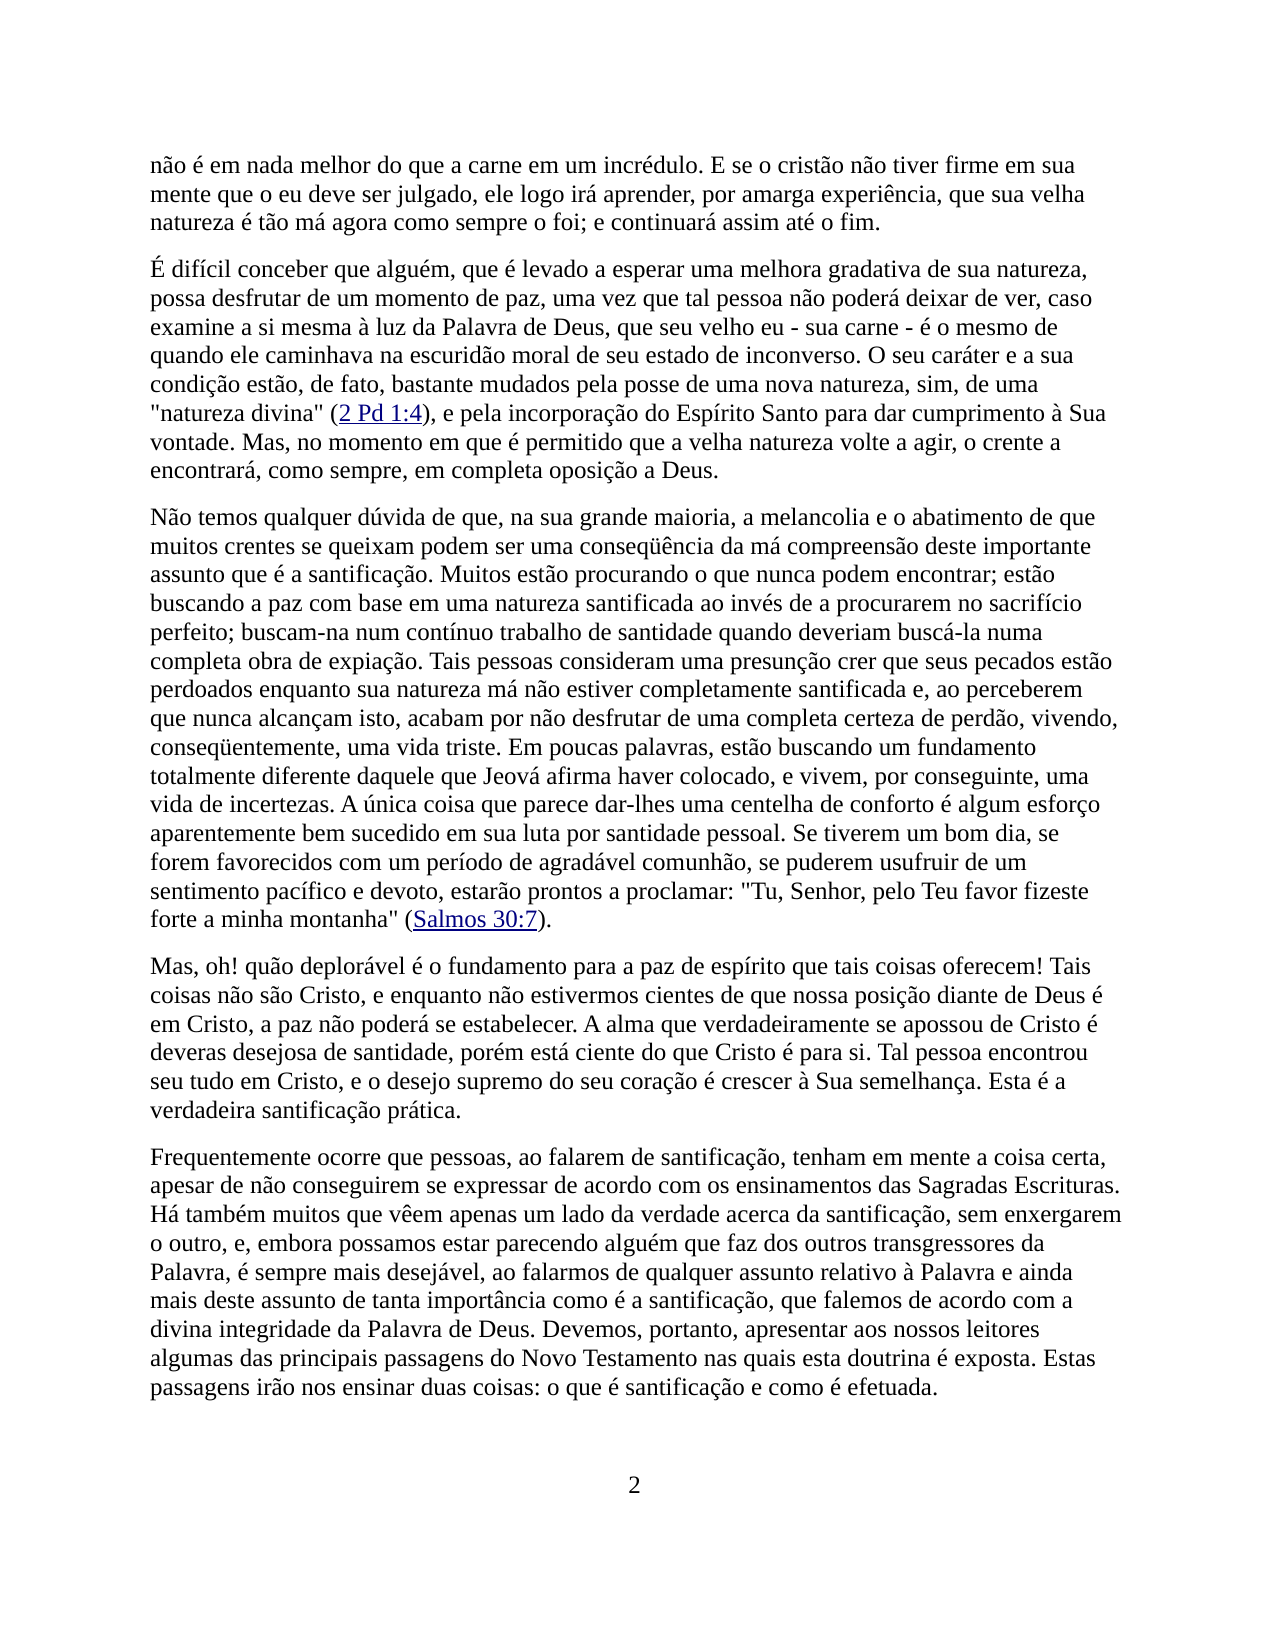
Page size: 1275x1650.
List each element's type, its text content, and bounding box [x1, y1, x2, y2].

text Frequentemente ocorre que pessoas, ao falarem de santificação, tenham em mente a coisa certa, apesar de não conseguirem se expressar de acordo com os ensinamentos das Sagradas Escrituras. Há também muitos que vêem apenas um lado da verdade acerca da santificação, sem enxergarem o outro, e, embora possamos estar parecendo alguém que faz dos outros transgressores da Palavra, é sempre mais desejável, ao falarmos de qualquer assunto relativo à Palavra e ainda mais deste assunto de tanta importância como é a santificação, que falemos de acordo com a divina integridade da Palavra de Deus. Devemos, portanto, apresentar aos nossos leitores algumas das principais passagens do Novo Testamento nas quais esta doutrina é exposta. Estas passagens irão nos ensinar duas coisas: o que é santificação e como é efetuada. [150, 1142, 1125, 1400]
text Não temos qualquer dúvida de que, na sua grande maioria, a melancolia e o abatimento de que muitos crentes se queixam podem ser uma conseqüência da má compreensão deste importante assunto que é a santificação. Muitos estão procurando o que nunca podem encontrar; estão buscando a paz com base em uma natureza santificada ao invés de a procurarem no sacrifício perfeito; buscam-na num contínuo trabalho de santidade quando deveriam buscá-la numa completa obra de expiação. Tais pessoas consideram uma presunção crer que seus pecados estão perdoados enquanto sua natureza má não estiver completamente santificada e, ao perceberem que nunca alcançam isto, acabam por não desfrutar de uma completa certeza de perdão, vivendo, conseqüentemente, uma vida triste. Em poucas palavras, estão buscando um fundamento totalmente diferente daquele que Jeová afirma haver colocado, e vivem, por conseguinte, uma vida de incertezas. A única coisa que parece dar-lhes uma centelha de conforto é algum esforço aparentemente bem sucedido em sua luta por santidade pessoal. Se tiverem um bom dia, se forem favorecidos com um período de agradável comunhão, se puderem usufruir de um sentimento pacífico e devoto, estarão prontos a proclamar: "Tu, Senhor, pelo Teu favor fizeste forte a minha montanha" (Salmos 30:7). [150, 502, 1125, 933]
text não é em nada melhor do que a carne em um incrédulo. E se o cristão não tiver firme em sua mente que o eu deve ser julgado, ele logo irá aprender, por amarga experiência, que sua velha natureza é tão má agora como sempre o foi; e continuará assim até o fim. [150, 150, 1125, 236]
text É difícil conceber que alguém, que é levado a esperar uma melhora gradativa de sua natureza, possa desfrutar de um momento de paz, uma vez que tal pessoa não poderá deixar de ver, caso examine a si mesma à luz da Palavra de Deus, que seu velho eu - sua carne - é o mesmo de quando ele caminhava na escuridão moral de seu estado de inconverso. O seu caráter e a sua condição estão, de fato, bastante mudados pela posse de uma nova natureza, sim, de uma "natureza divina" (2 Pd 1:4), e pela incorporação do Espírito Santo para dar cumprimento à Sua vontade. Mas, no momento em que é permitido que a velha natureza volte a agir, o crente a encontrará, como sempre, em completa oposição a Deus. [150, 254, 1125, 484]
text Mas, oh! quão deplorável é o fundamento para a paz de espírito que tais coisas oferecem! Tais coisas não são Cristo, e enquanto não estivermos cientes de que nossa posição diante de Deus é em Cristo, a paz não poderá se estabelecer. A alma que verdadeiramente se apossou de Cristo é deveras desejosa de santidade, porém está ciente do que Cristo é para si. Tal pessoa encontrou seu tudo em Cristo, e o desejo supremo do seu coração é crescer à Sua semelhança. Esta é a verdadeira santificação prática. [150, 951, 1125, 1124]
